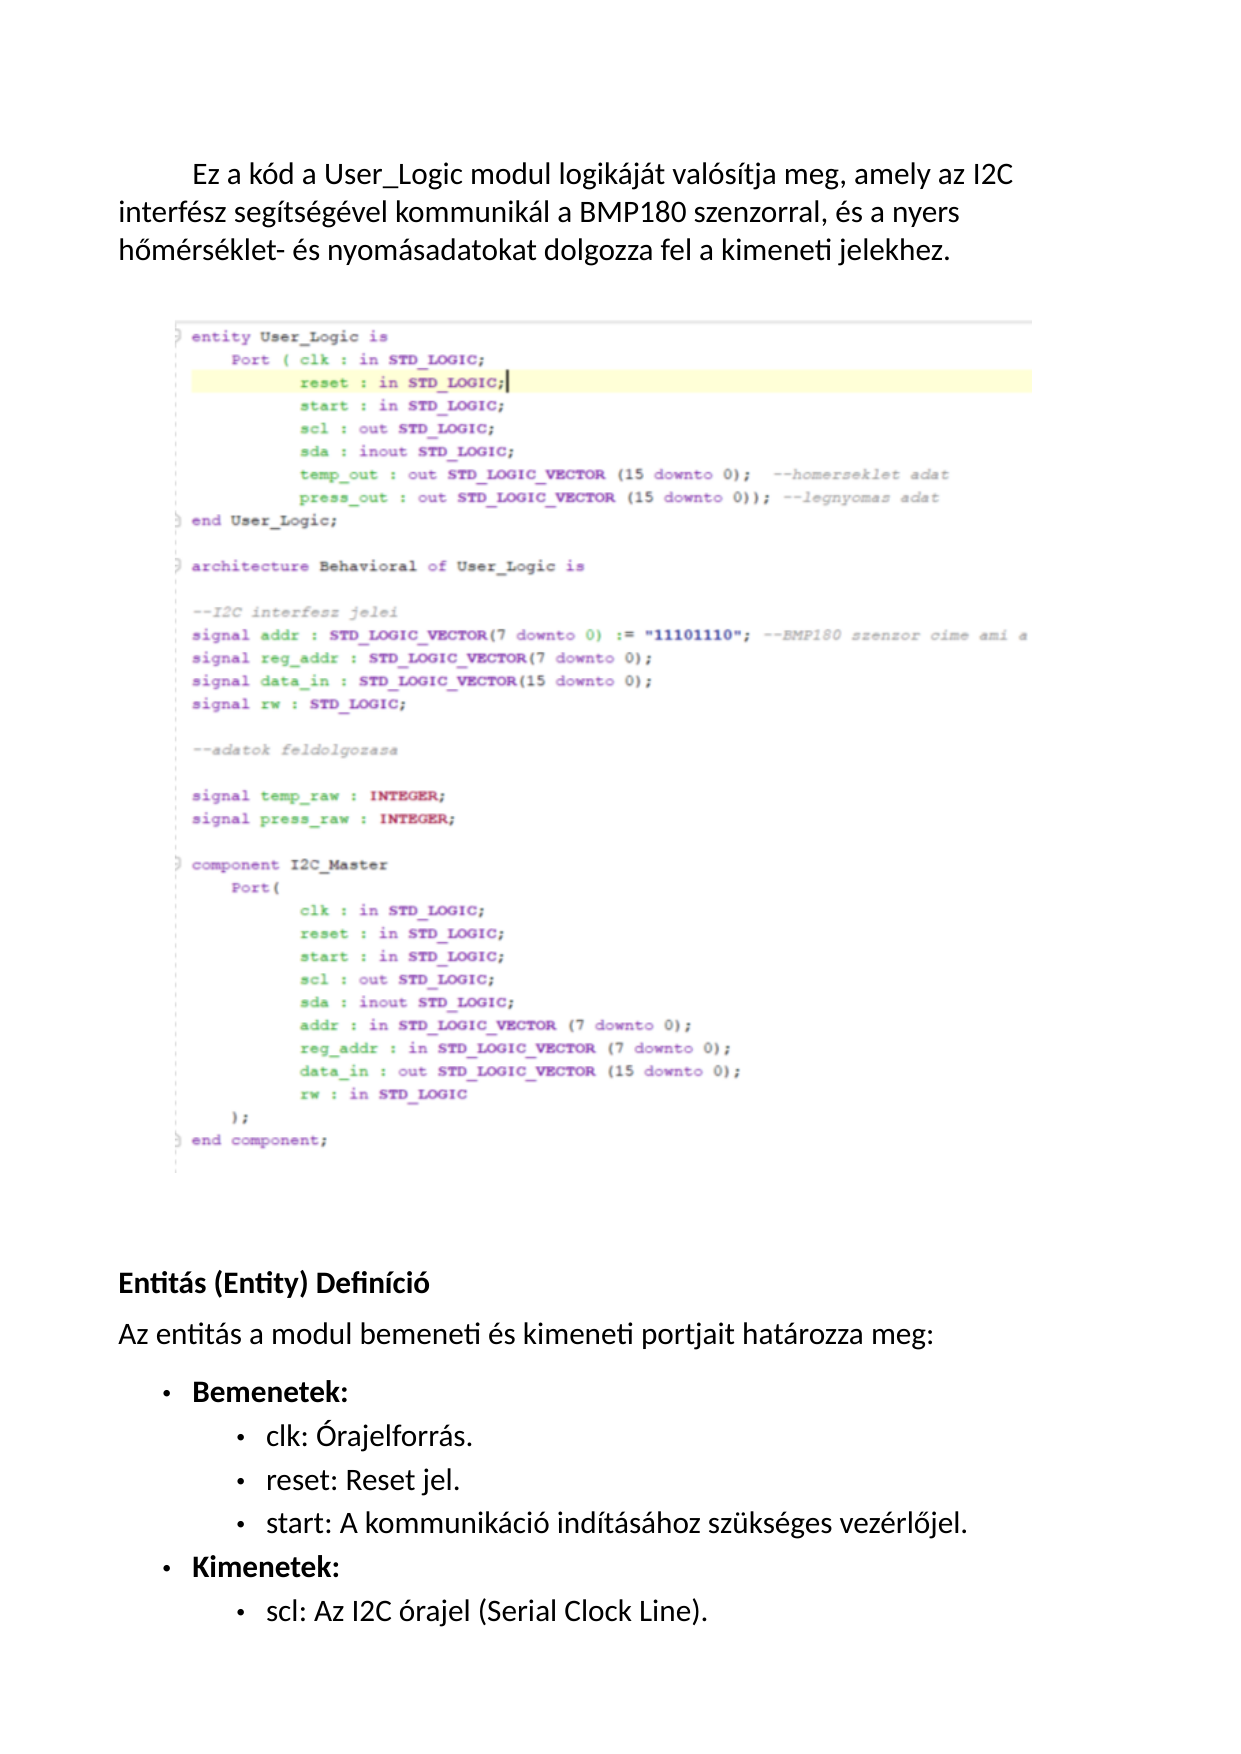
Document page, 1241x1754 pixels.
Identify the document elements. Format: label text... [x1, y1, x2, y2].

list Kimenetek: [162, 1547, 1122, 1585]
list start: A kommunikáció indításához szükséges vezérlőjel. [236, 1503, 1122, 1542]
list clk: Órajelforrás. [236, 1416, 1122, 1454]
list scl: Az I2C órajel (Serial Clock Line). [236, 1591, 1122, 1629]
picture [174, 319, 1032, 1173]
list reset: Reset jel. [236, 1460, 1122, 1498]
text Ez a kód a User_Logic modul logikáját valósítja meg, amely az I2C interfész segítségével kommunikál a BMP180 szenzorral, és a nyers hőmérséklet- és nyomásadatokat dolgozza fel a kimeneti jelekhez. [118, 154, 1122, 268]
list Bemenetek: [162, 1372, 1122, 1410]
subtitle Entitás (Entity) Definíció [118, 1263, 1122, 1301]
text Az entitás a modul bemeneti és kimeneti portjait határozza meg: [118, 1314, 1122, 1352]
